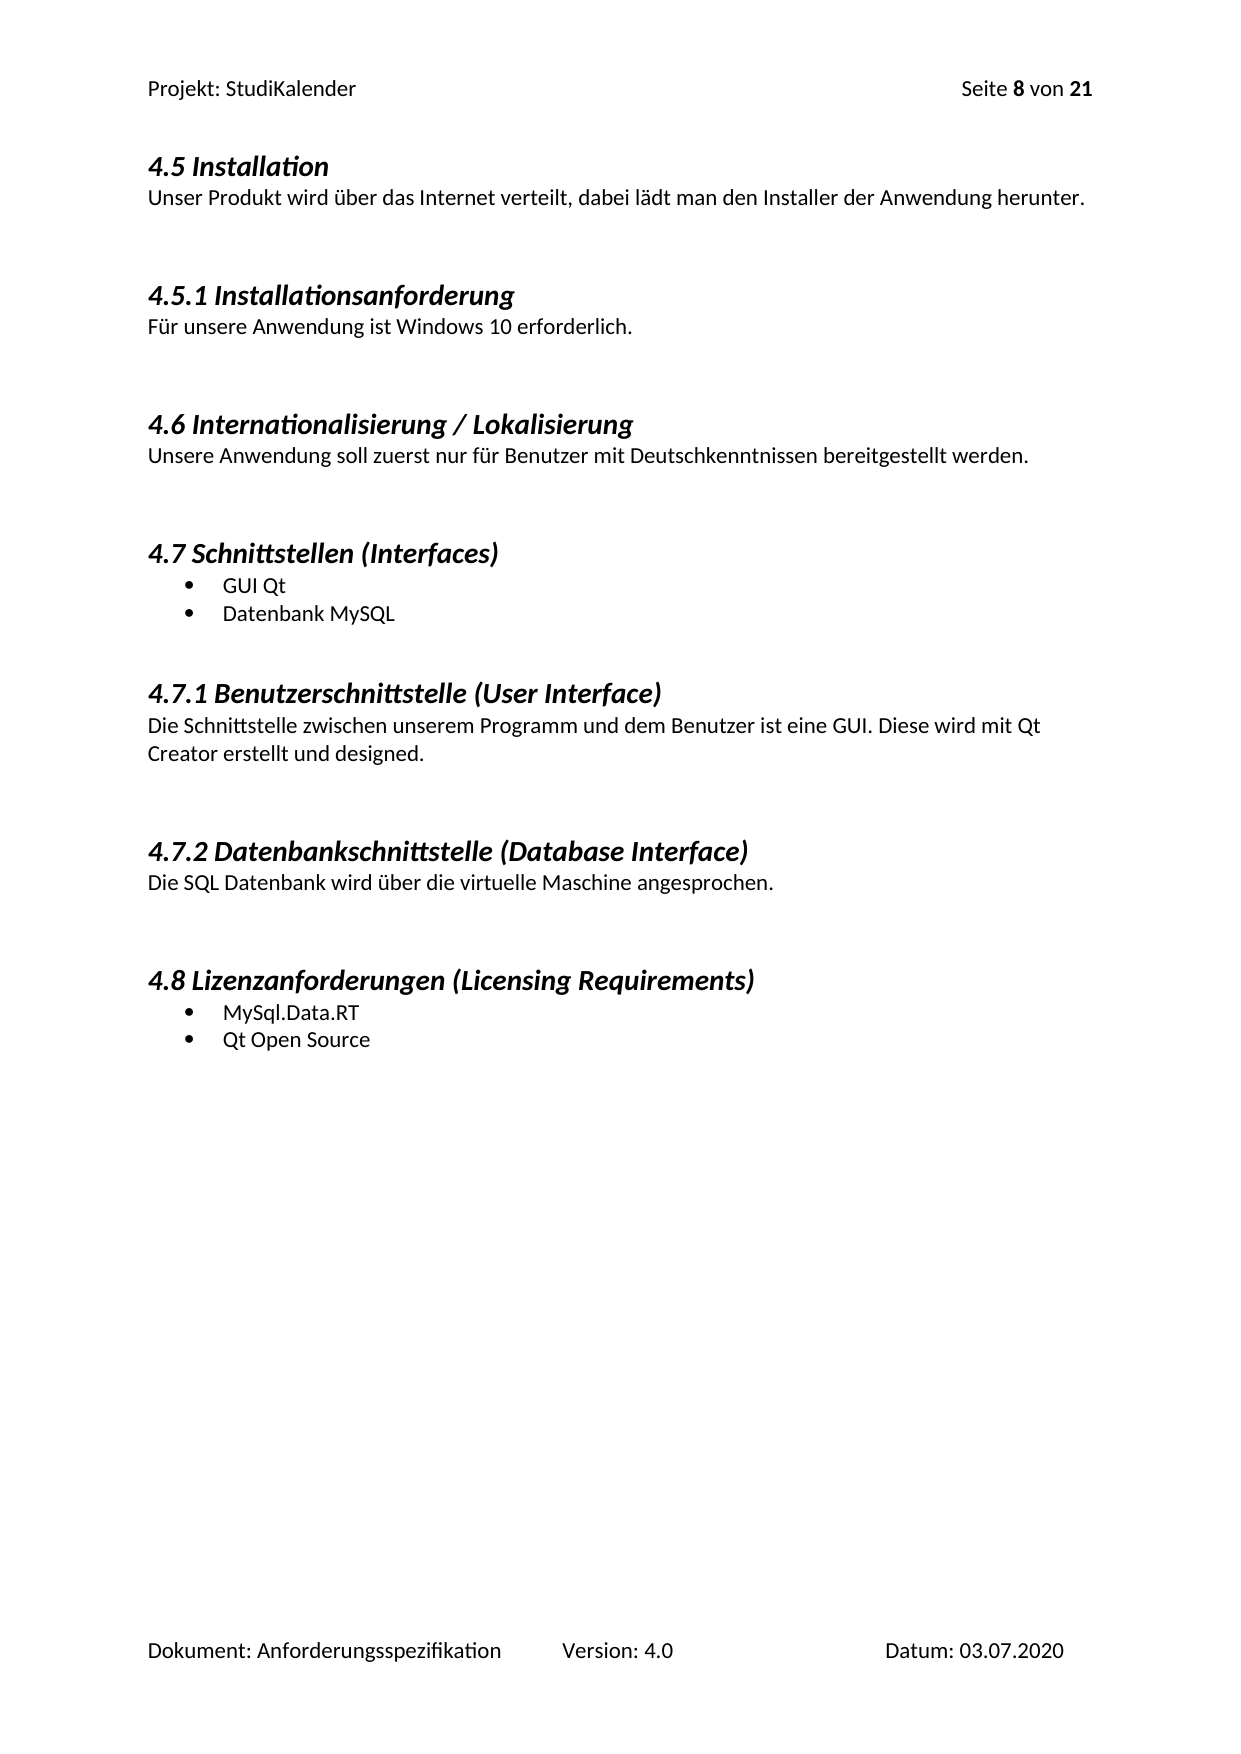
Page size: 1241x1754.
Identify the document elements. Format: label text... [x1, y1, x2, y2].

text Für unsere Anwendung ist Windows 10 erforderlich. [148, 312, 1093, 340]
text Unser Produkt wird über das Internet verteilt, dabei lädt man den Installer der Anwendung herunter. [148, 183, 1093, 211]
list Qt Open Source [185, 1026, 1093, 1054]
subtitle 4.5.1 Installationsanforderung [148, 277, 1093, 312]
subtitle 4.5 Installation [148, 148, 1093, 183]
text Die SQL Datenbank wird über die virtuelle Maschine angesprochen. [148, 868, 1093, 896]
list GUI Qt [185, 571, 1093, 599]
subtitle 4.8 Lizenzanforderungen (Licensing Requirements) [148, 962, 1093, 998]
subtitle 4.7.1 Benutzerschnittstelle (User Interface) [148, 676, 1093, 711]
subtitle 4.7 Schnittstellen (Interfaces) [148, 535, 1093, 571]
list Datenbank MySQL [185, 599, 1093, 627]
subtitle 4.6 Internationalisierung / Lokalisierung [148, 406, 1093, 442]
list MySql.Data.RT [185, 998, 1093, 1026]
text Die Schnittstelle zwischen unserem Programm und dem Benutzer ist eine GUI. Diese wird mit Qt Creator erstellt und designed. [148, 711, 1093, 767]
text Unsere Anwendung soll zuerst nur für Benutzer mit Deutschkenntnissen bereitgestellt werden. [148, 442, 1093, 469]
subtitle 4.7.2 Datenbankschnittstelle (Database Interface) [148, 833, 1093, 868]
